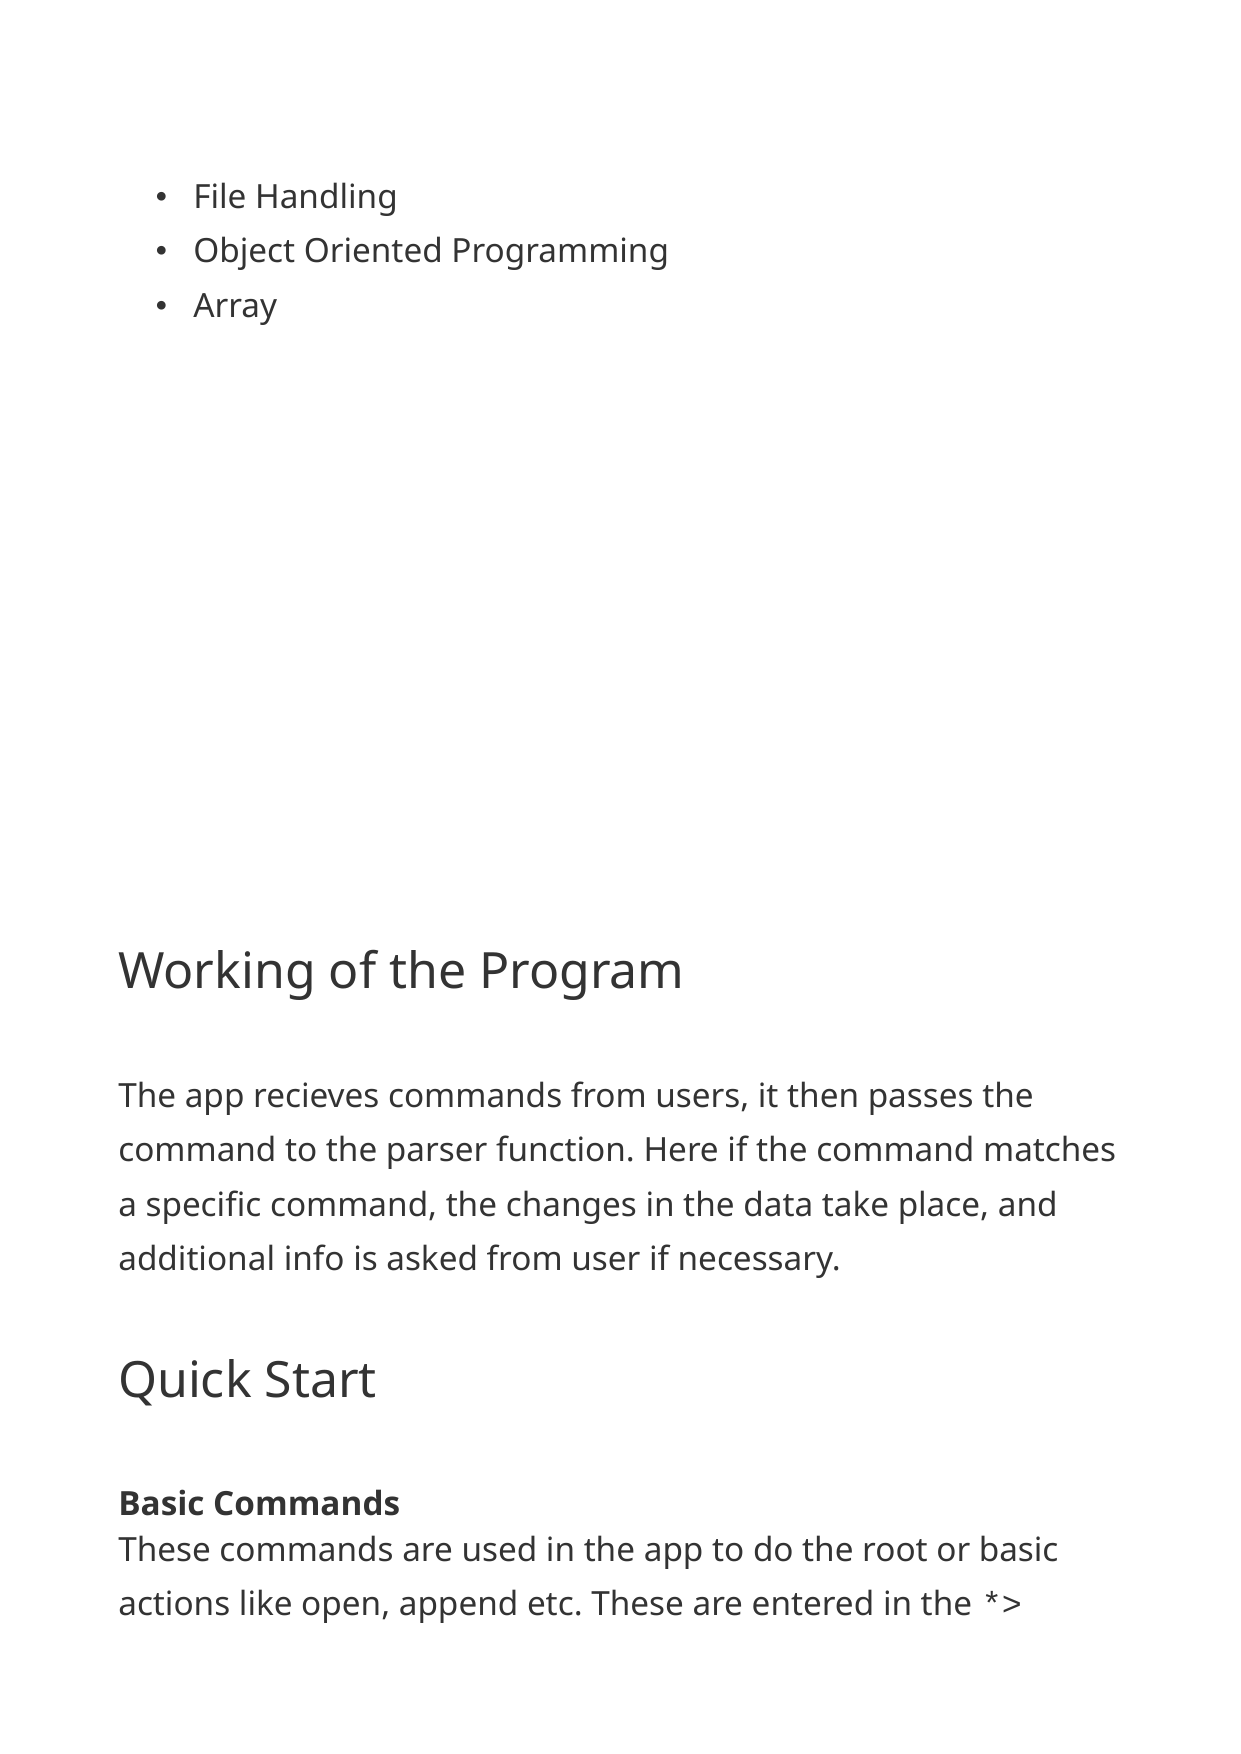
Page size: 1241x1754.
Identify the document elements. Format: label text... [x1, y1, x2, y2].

text Working of the Program [118, 935, 1122, 1003]
text The app recieves commands from users, it then passes the command to the parser function. Here if the command matches a specific command, the changes in the data take place, and additional info is asked from user if necessary. [118, 1071, 1122, 1280]
list File Handling [156, 173, 1122, 218]
subtitle Basic Commands [118, 1480, 1122, 1525]
list Array [156, 282, 1122, 327]
list Object Oriented Programming [156, 227, 1122, 272]
text These commands are used in the app to do the root or basic actions like open, append etc. These are entered in the *> [118, 1525, 1122, 1626]
text Quick Start [118, 1344, 1122, 1412]
